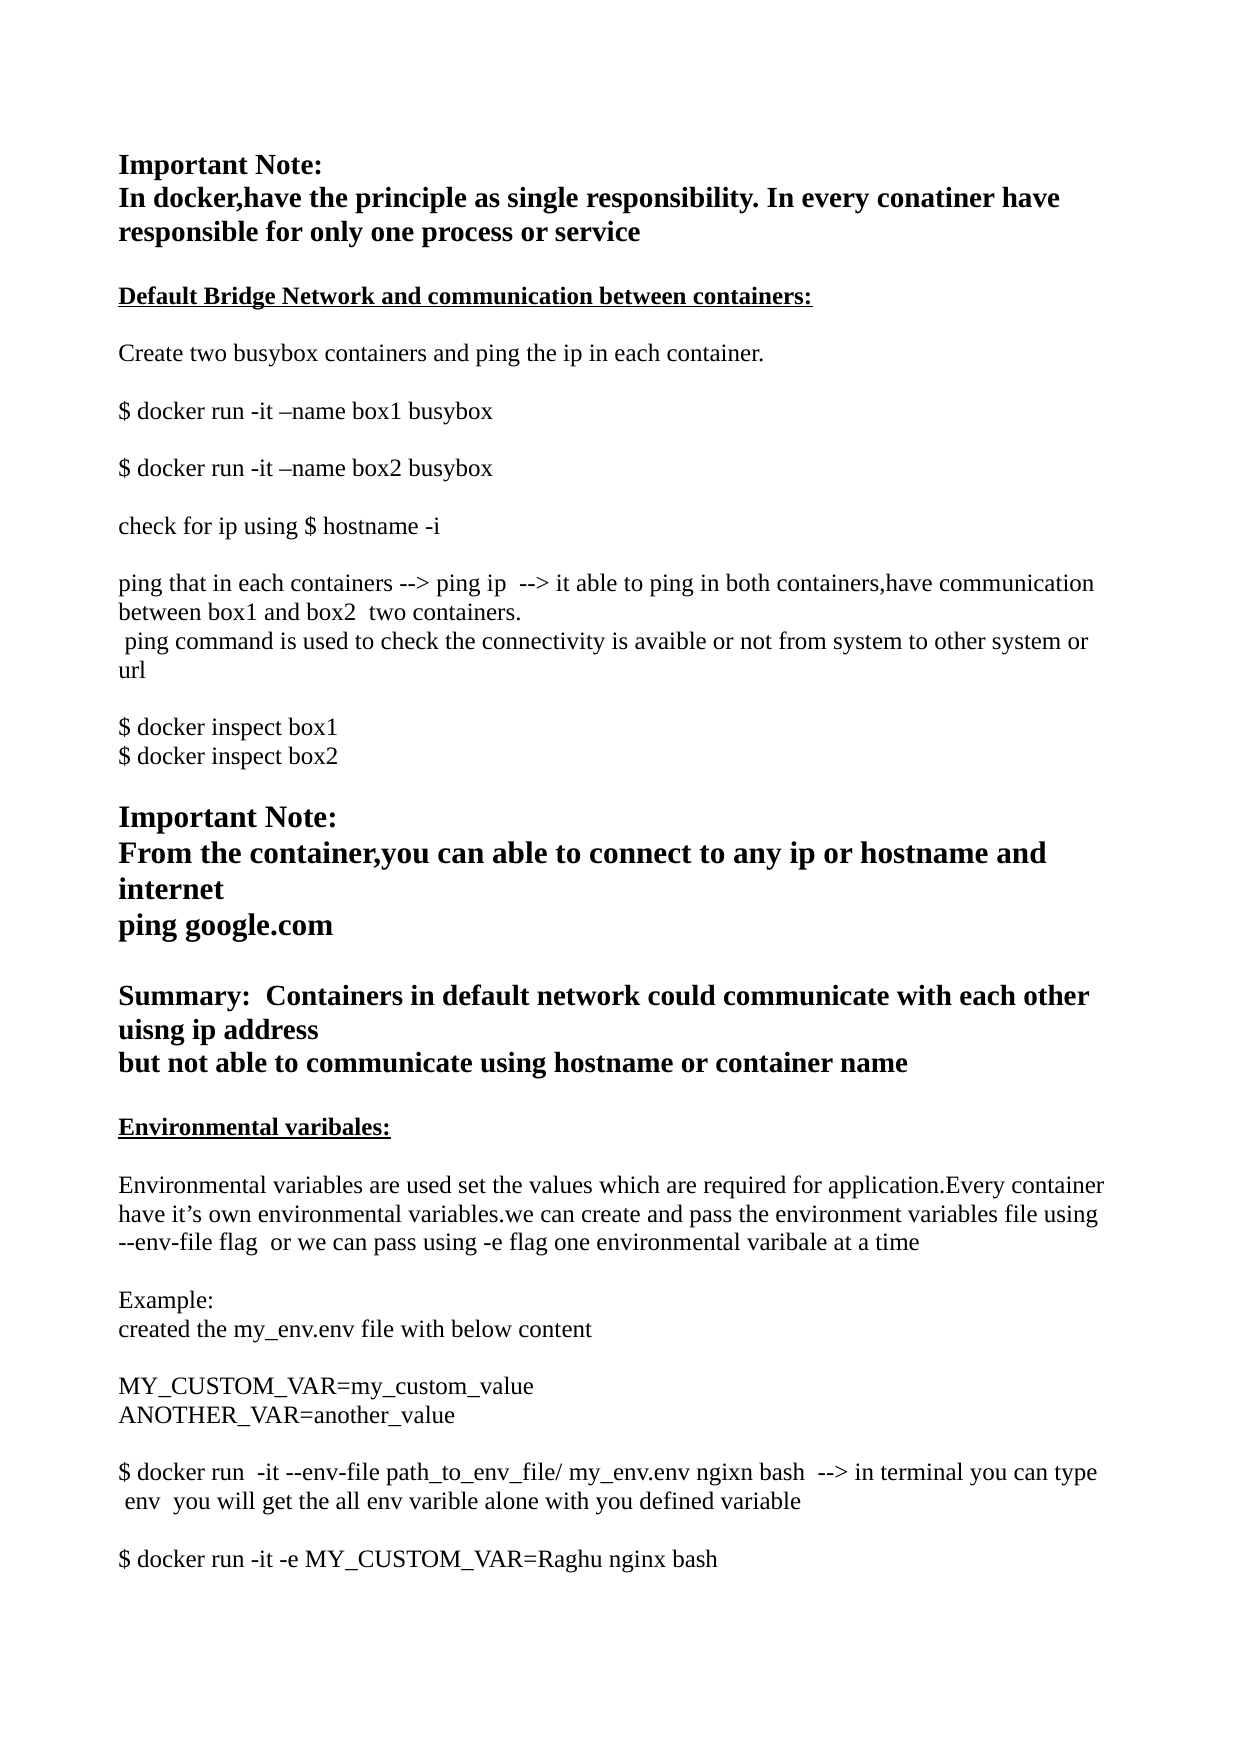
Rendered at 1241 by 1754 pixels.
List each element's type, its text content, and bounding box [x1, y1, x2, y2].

text MY_CUSTOM_VAR=my_custom_value [118, 1371, 1122, 1400]
text Example: [118, 1285, 1122, 1314]
text Important Note: [118, 147, 1122, 180]
text created the my_env.env file with below content [118, 1314, 1122, 1342]
text check for ip using $ hostname -i [118, 511, 1122, 540]
text Default Bridge Network and communication between containers: [118, 281, 1122, 310]
text ANOTHER_VAR=another_value [118, 1400, 1122, 1429]
text --env-file flag or we can pass using -e flag one environmental varibale at a time [118, 1227, 1122, 1256]
text but not able to communicate using hostname or container name [118, 1045, 1122, 1079]
text env you will get the all env varible alone with you defined variable [118, 1486, 1122, 1515]
text $ docker run -it –name box2 busybox [118, 453, 1122, 482]
text ping command is used to check the connectivity is avaible or not from system to other system or url [118, 626, 1122, 683]
text Important Note: [118, 798, 1122, 834]
text From the container,you can able to connect to any ip or hostname and internet [118, 834, 1122, 906]
text Environmental variables are used set the values which are required for application.Every container have it’s own environmental variables.we can create and pass the environment variables file using [118, 1170, 1122, 1227]
text $ docker run -it -e MY_CUSTOM_VAR=Raghu nginx bash [118, 1544, 1122, 1572]
text Create two busybox containers and ping the ip in each container. [118, 338, 1122, 367]
text ping that in each containers --> ping ip --> it able to ping in both containers,have communication between box1 and box2 two containers. [118, 568, 1122, 626]
text $ docker run -it --env-file path_to_env_file/ my_env.env ngixn bash --> in terminal you can type [118, 1457, 1122, 1486]
text Environmental varibales: [118, 1112, 1122, 1141]
text $ docker inspect box2 [118, 741, 1122, 770]
text Summary: Containers in default network could communicate with each other uisng ip address [118, 978, 1122, 1045]
text In docker,have the principle as single responsibility. In every conatiner have responsible for only one process or service [118, 180, 1122, 247]
text ping google.com [118, 906, 1122, 942]
text $ docker inspect box1 [118, 712, 1122, 741]
text $ docker run -it –name box1 busybox [118, 396, 1122, 425]
